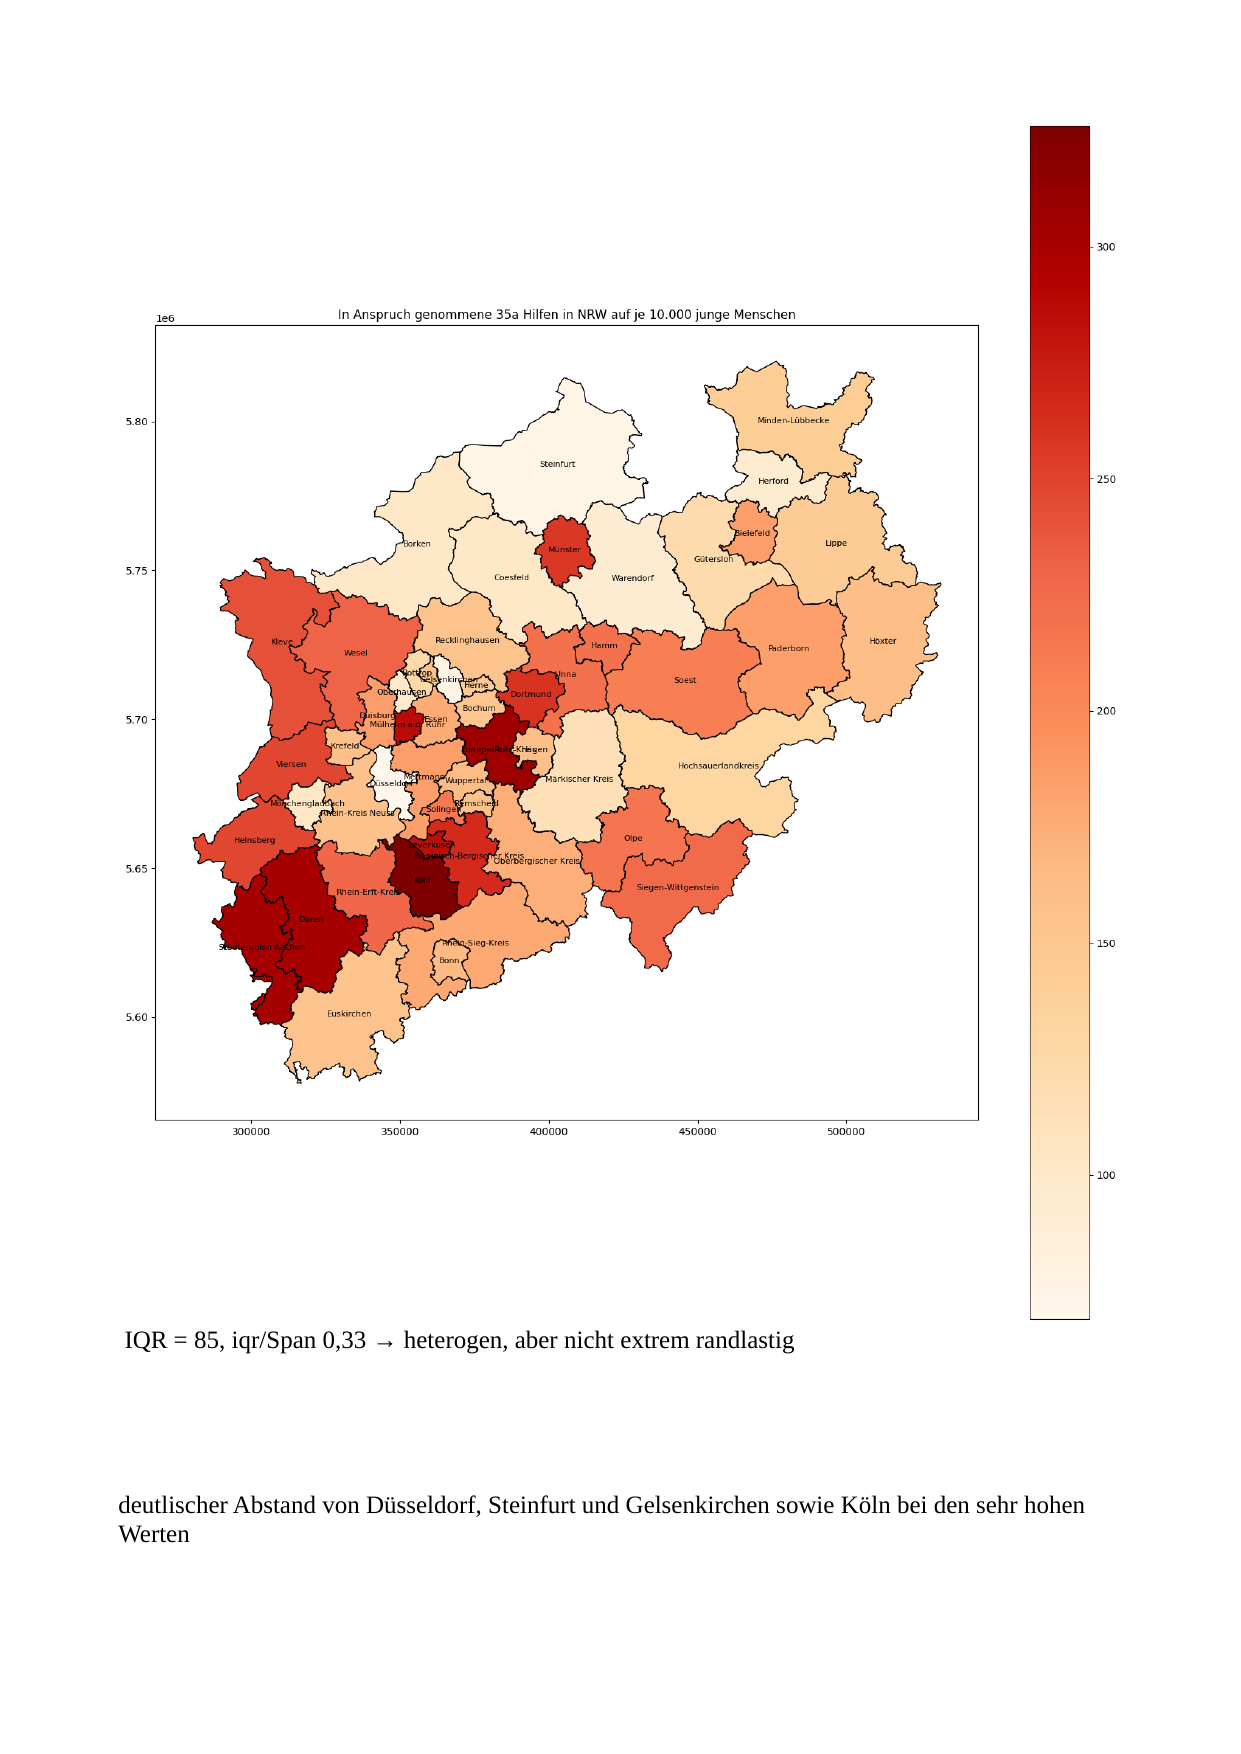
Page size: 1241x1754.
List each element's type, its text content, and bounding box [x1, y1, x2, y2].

text IQR = 85, iqr/Span 0,33 → heterogen, aber nicht extrem randlastig [118, 1326, 1122, 1354]
text deutlischer Abstand von Düsseldorf, Steinfurt und Gelsenkirchen sowie Köln bei den sehr hohen Werten [118, 1490, 1122, 1548]
